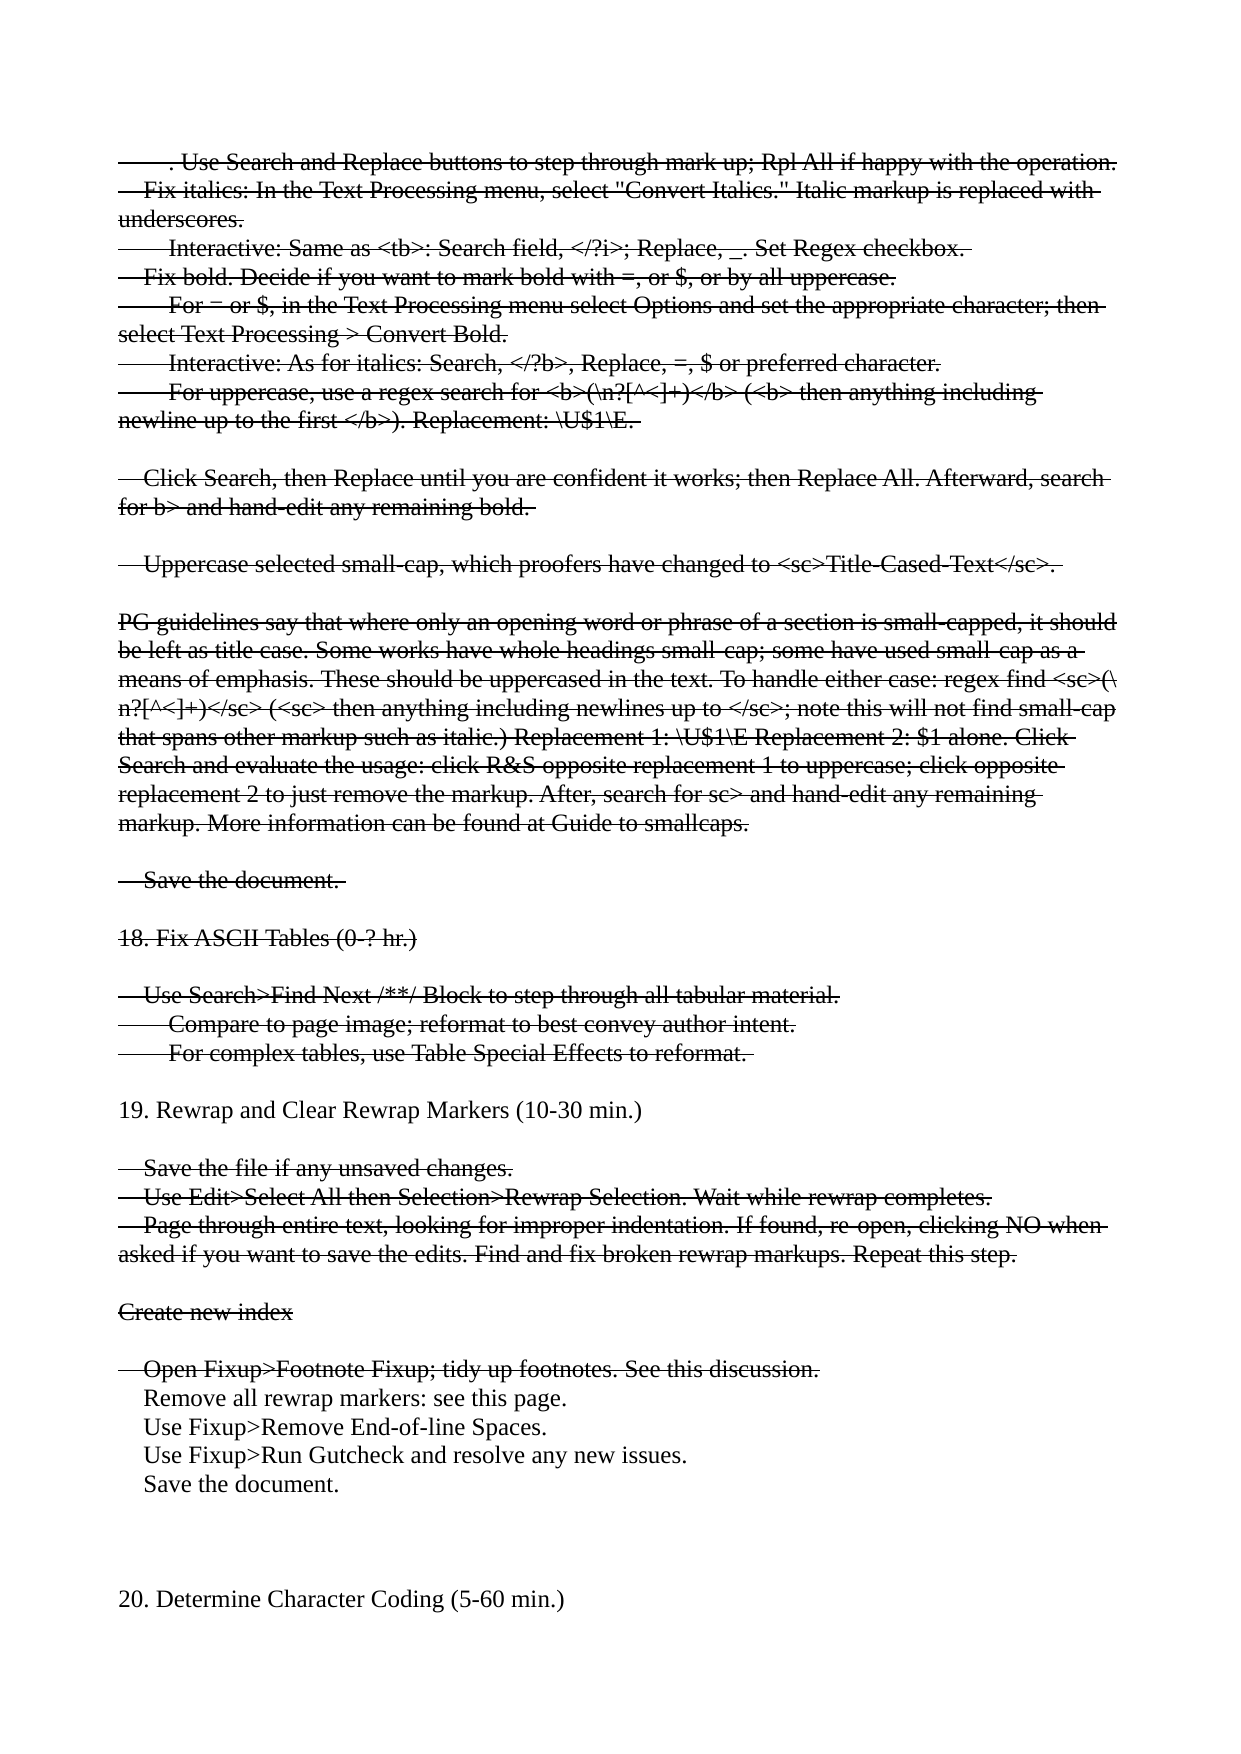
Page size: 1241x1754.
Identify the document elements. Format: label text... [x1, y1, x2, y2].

text For uppercase, use a regex search for <b>(\n?[^<]+)</b> (<b> then anything including newline up to the first </b>). Replacement: \U$1\E. [118, 377, 1122, 434]
text Fix bold. Decide if you want to mark bold with =, or $, or by all uppercase. [118, 262, 1122, 291]
text Remove all rewrap markers: see this page. [118, 1383, 1122, 1412]
text For complex tables, use Table Special Effects to reformat. [118, 1038, 1122, 1067]
text 18. Fix ASCII Tables (0-? hr.) [118, 923, 1122, 952]
text Uppercase selected small-cap, which proofers have changed to <sc>Title-Cased-Text</sc>. [118, 549, 1122, 578]
text Interactive: Same as <tb>: Search field, </?i>; Replace, _. Set Regex checkbox. [118, 233, 1122, 262]
text Compare to page image; reformat to best convey author intent. [118, 1009, 1122, 1038]
text Fix italics: In the Text Processing menu, select "Convert Italics." Italic markup is replaced with underscores. [118, 176, 1122, 233]
text Use Fixup>Run Gutcheck and resolve any new issues. [118, 1441, 1122, 1469]
text PG guidelines say that where only an opening word or phrase of a section is small-capped, it should be left as title case. Some works have whole headings small-cap; some have used small-cap as a means of emphasis. These should be uppercased in the text. To handle either case: regex find <sc>(\n?[^<]+)</sc> (<sc> then anything including newlines up to </sc>; note this will not find small-cap that spans other markup such as italic.) Replacement 1: \U$1\E Replacement 2: $1 alone. Click Search and evaluate the usage: click R&S opposite replacement 1 to uppercase; click opposite replacement 2 to just remove the markup. After, search for sc> and hand-edit any remaining markup. More information can be found at Guide to smallcaps. [118, 607, 1122, 837]
text Use Search>Find Next /**/ Block to step through all tabular material. [118, 981, 1122, 1009]
text . Use Search and Replace buttons to step through mark up; Rpl All if happy with the operation. [118, 147, 1122, 176]
text Save the document. [118, 1469, 1122, 1498]
text 20. Determine Character Coding (5-60 min.) [118, 1584, 1122, 1613]
text Use Fixup>Remove End-of-line Spaces. [118, 1412, 1122, 1441]
text 19. Rewrap and Clear Rewrap Markers (10-30 min.) [118, 1096, 1122, 1124]
text Click Search, then Replace until you are confident it works; then Replace All. Afterward, search for b> and hand-edit any remaining bold. [118, 463, 1122, 521]
text Save the document. [118, 866, 1122, 894]
text Open Fixup>Footnote Fixup; tidy up footnotes. See this discussion. [118, 1354, 1122, 1383]
text For = or $, in the Text Processing menu select Options and set the appropriate character; then select Text Processing > Convert Bold. [118, 291, 1122, 348]
text Use Edit>Select All then Selection>Rewrap Selection. Wait while rewrap completes. [118, 1182, 1122, 1211]
text Create new index [118, 1297, 1122, 1326]
text Interactive: As for italics: Search, </?b>, Replace, =, $ or preferred character. [118, 348, 1122, 377]
text Save the file if any unsaved changes. [118, 1153, 1122, 1182]
text Page through entire text, looking for improper indentation. If found, re-open, clicking NO when asked if you want to save the edits. Find and fix broken rewrap markups. Repeat this step. [118, 1211, 1122, 1268]
